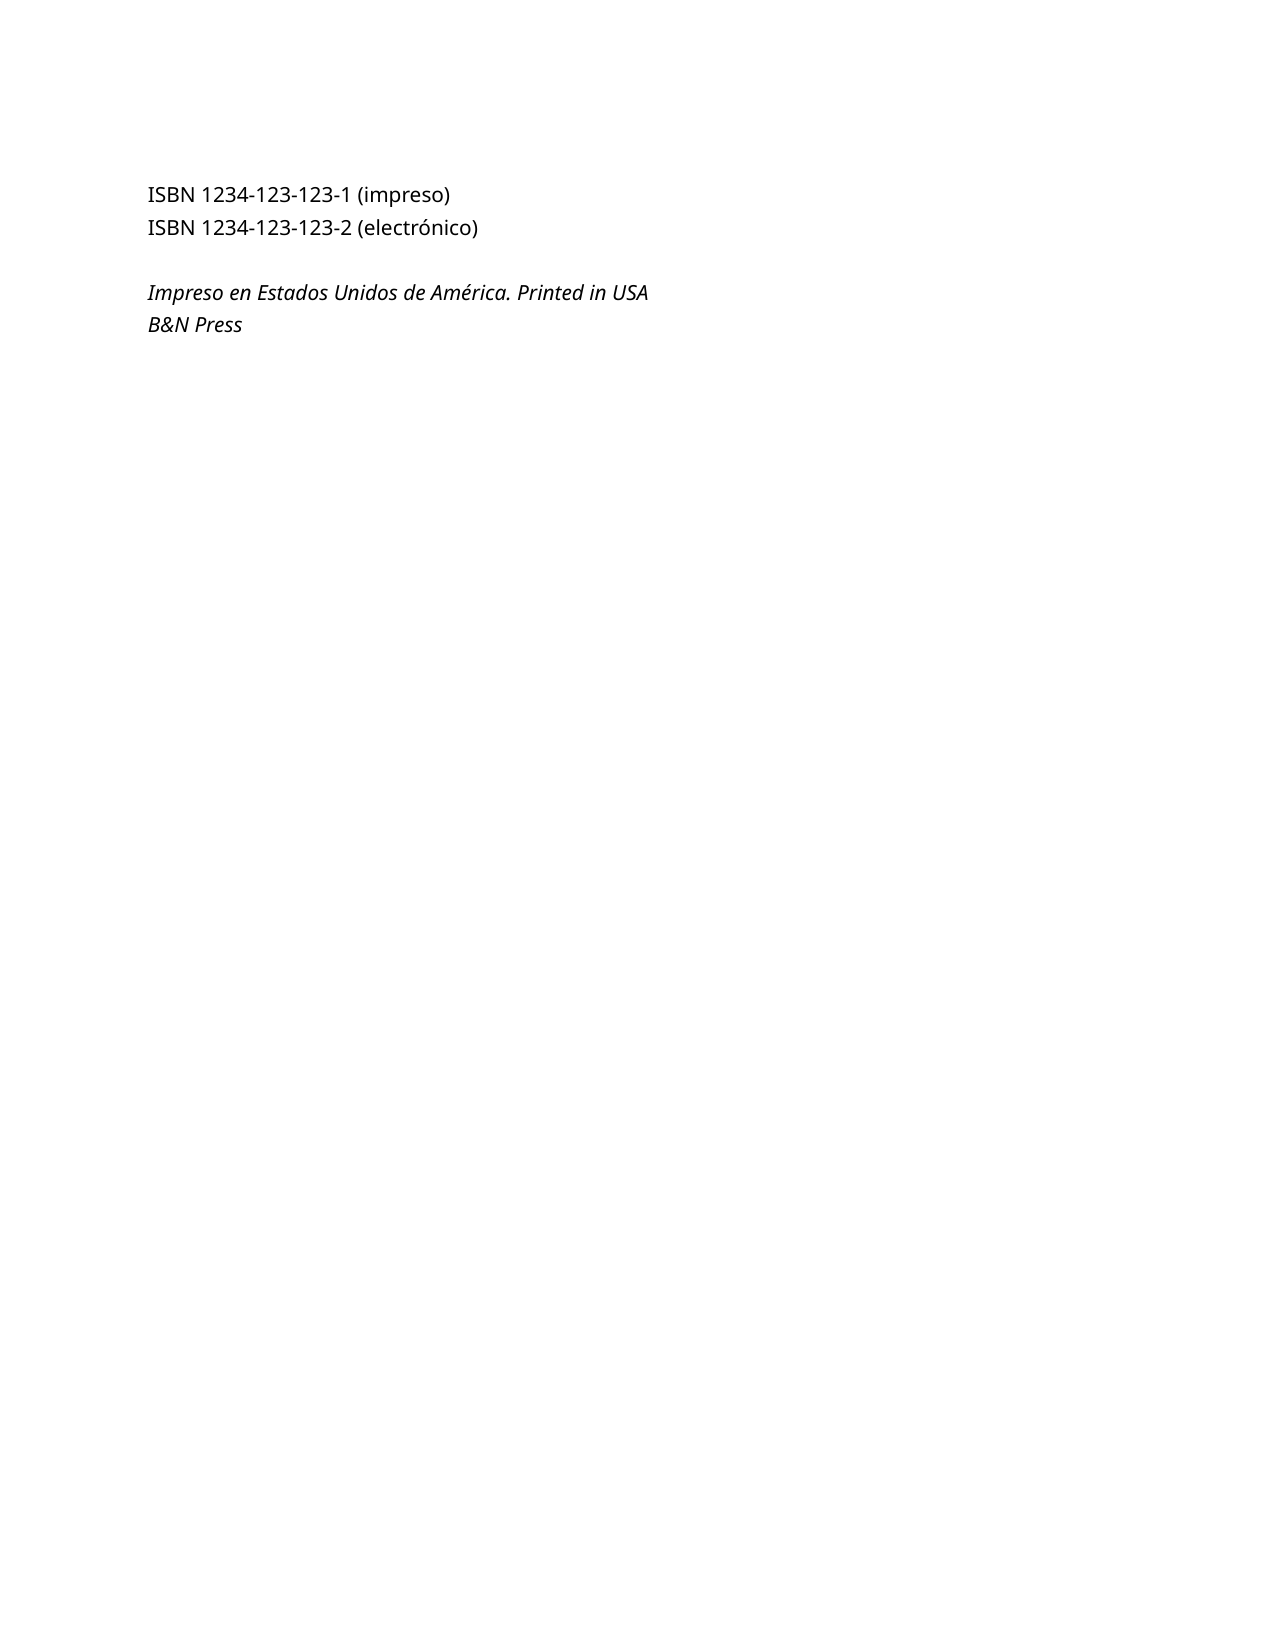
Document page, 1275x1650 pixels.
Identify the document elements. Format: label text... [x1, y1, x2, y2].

text B&N Press [148, 311, 1127, 339]
text Impreso en Estados Unidos de América. Printed in USA [148, 278, 1127, 306]
text ISBN 1234-123-123-2 (electrónico) [148, 213, 1127, 241]
text ISBN 1234-123-123-1 (impreso) [148, 180, 1127, 209]
